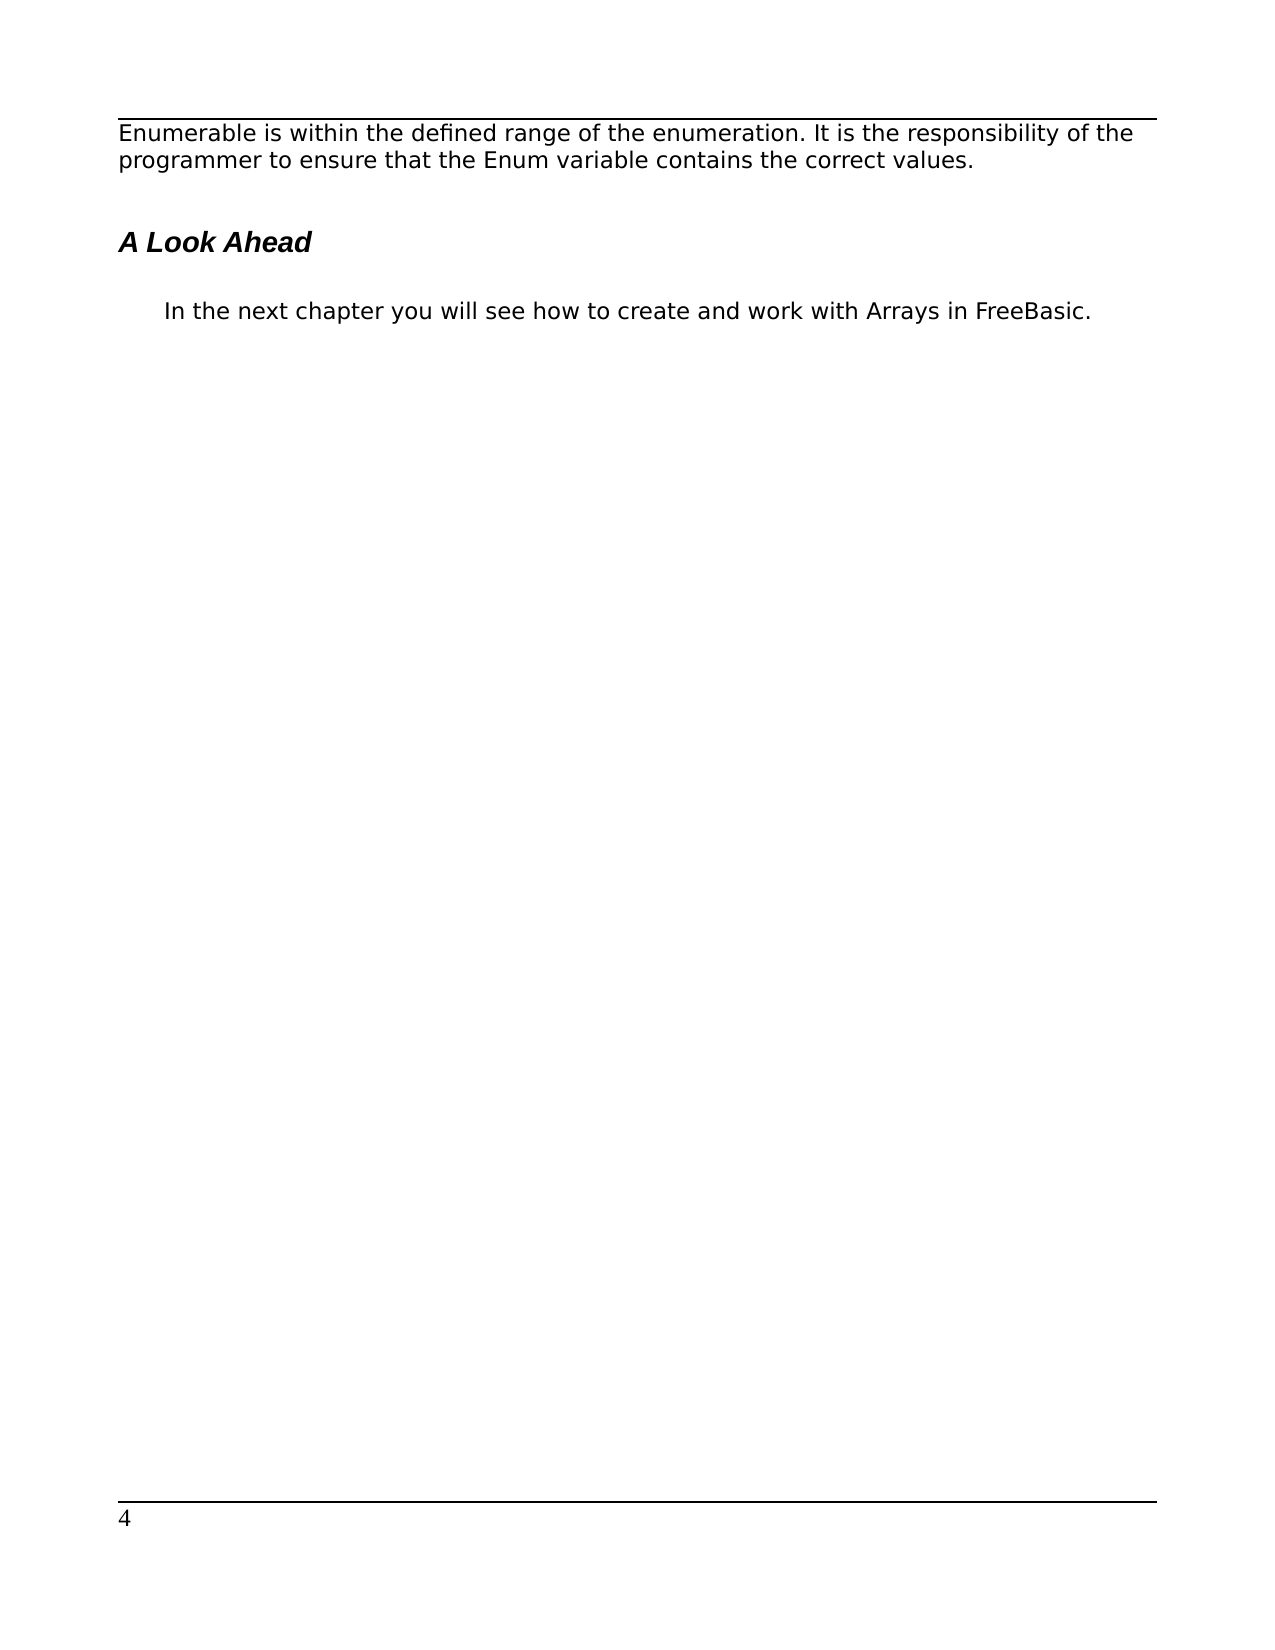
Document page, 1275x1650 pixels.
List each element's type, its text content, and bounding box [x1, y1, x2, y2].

text Enumerable is within the defined range of the enumeration. It is the responsibility of the programmer to ensure that the Enum variable contains the correct values. [118, 120, 1157, 173]
subtitle A Look Ahead [118, 225, 1157, 259]
text In the next chapter you will see how to create and work with Arrays in FreeBasic. [118, 298, 1157, 324]
